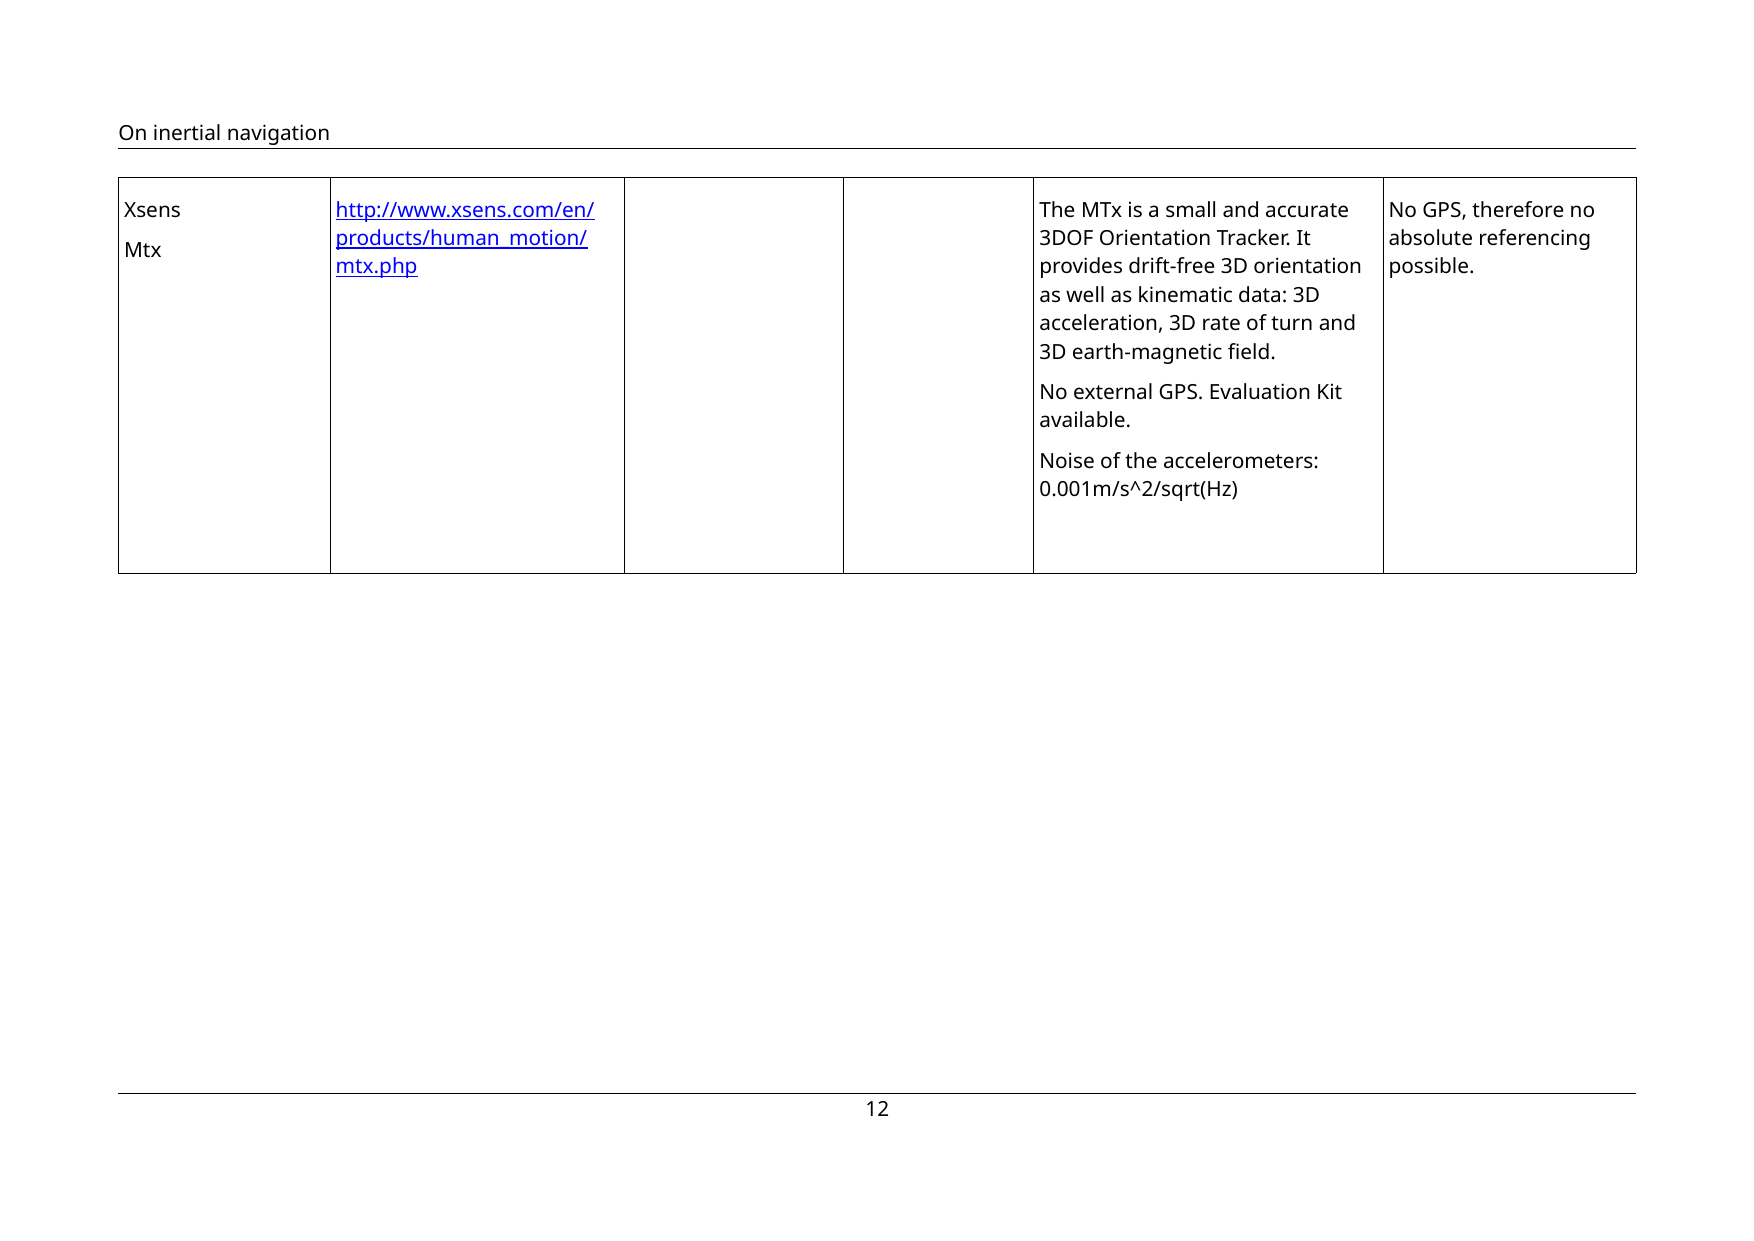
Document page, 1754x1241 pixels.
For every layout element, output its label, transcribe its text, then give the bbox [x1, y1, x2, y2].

table_cell [625, 178, 843, 573]
table_cell The MTx is a small and accurate 3DOF Orientation Tracker. It provides drift-free 3D orientation as well as kinematic data: 3D acceleration, 3D rate of turn and 3D earth-magnetic field. No external GPS. Evaluation Kit available. Noise of the accelerometers: 0.001m/s^2/sqrt(Hz) [1034, 178, 1383, 573]
table_cell No GPS, therefore no absolute referencing possible. [1384, 178, 1636, 573]
table_cell http://www.xsens.com/en/products/human_motion/mtx.php [331, 178, 624, 573]
table_cell Xsens Mtx [119, 178, 330, 573]
table_cell [844, 178, 1033, 573]
